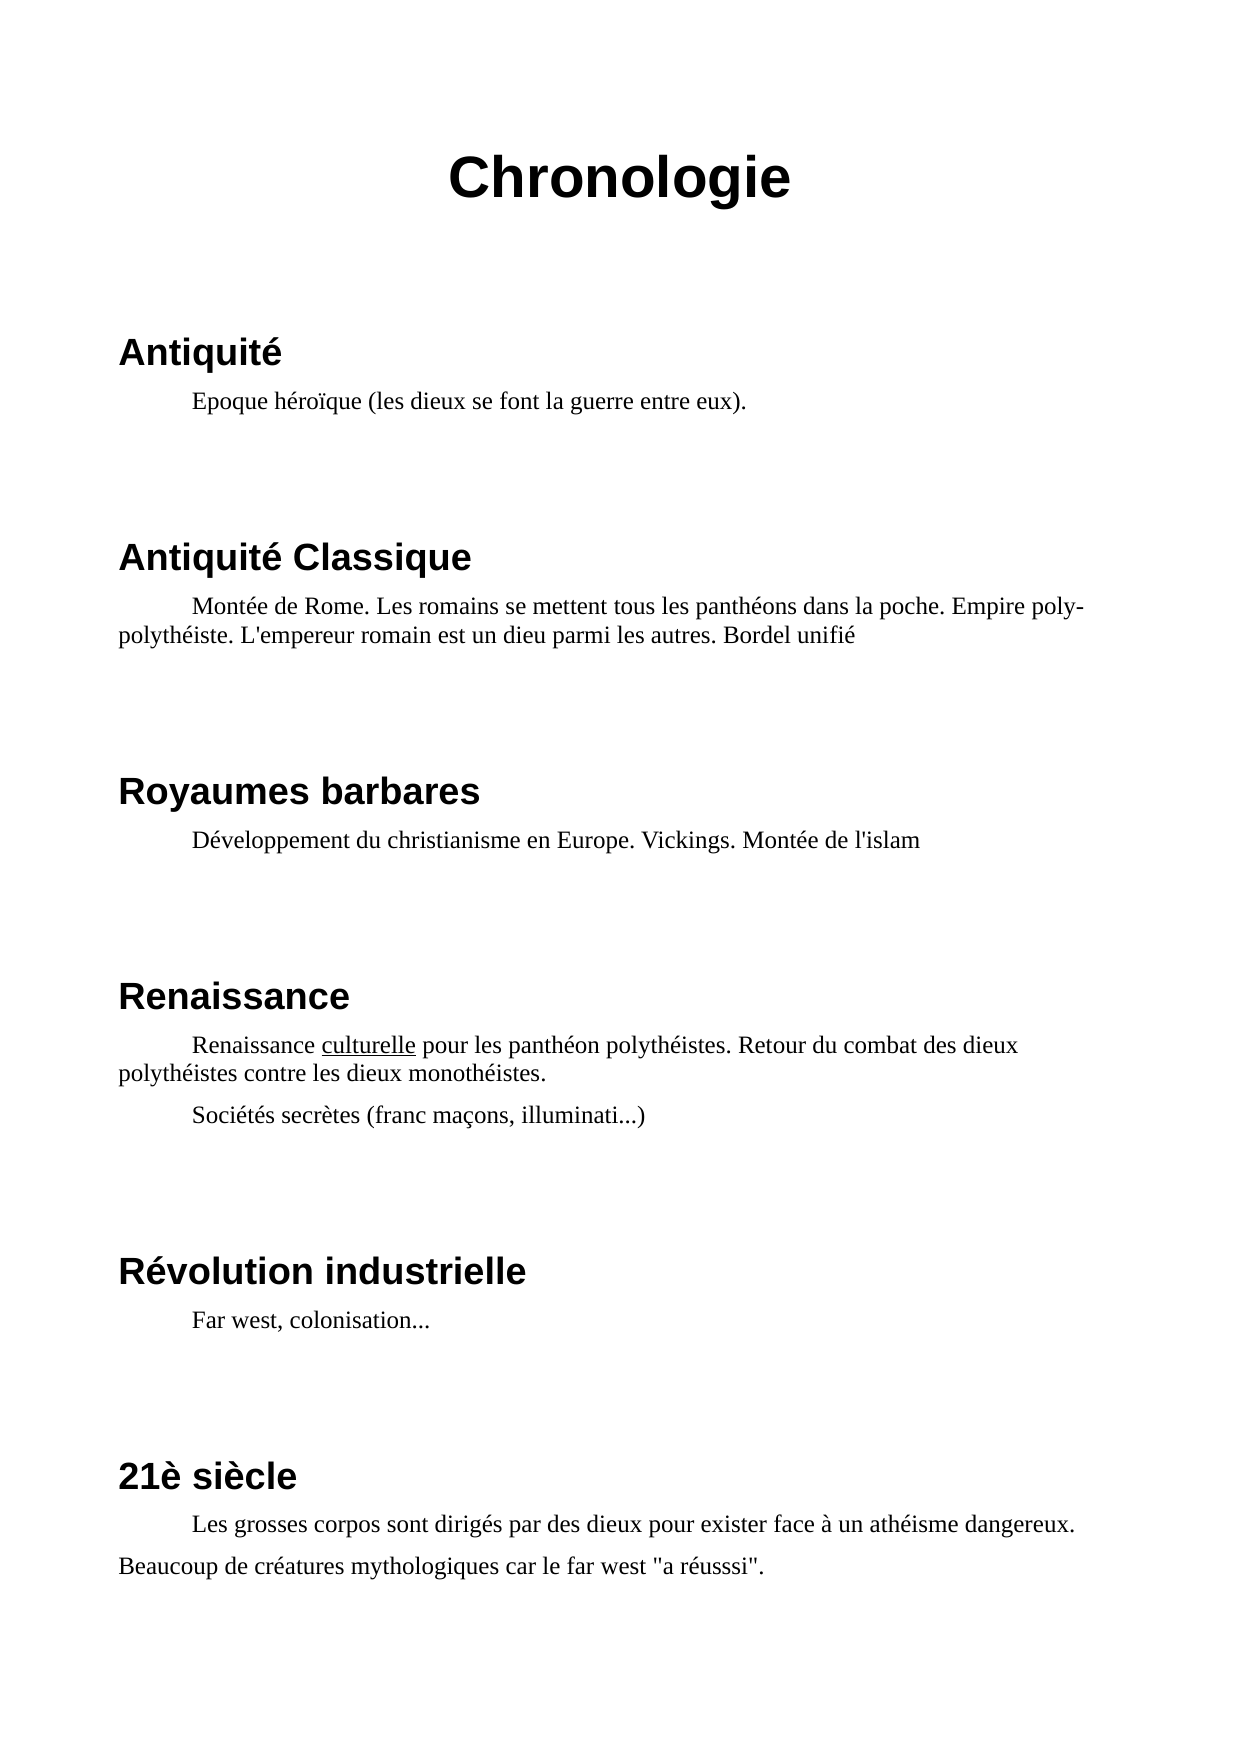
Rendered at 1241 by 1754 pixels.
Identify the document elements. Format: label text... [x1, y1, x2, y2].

text Renaissance culturelle pour les panthéon polythéistes. Retour du combat des dieux polythéistes contre les dieux monothéistes. [118, 1030, 1122, 1087]
text Les grosses corpos sont dirigés par des dieux pour exister face à un athéisme dangereux. [118, 1509, 1122, 1538]
subtitle Révolution industrielle [118, 1248, 1122, 1292]
text Far west, colonisation... [118, 1305, 1122, 1333]
text Sociétés secrètes (franc maçons, illuminati...) [118, 1100, 1122, 1128]
subtitle Antiquité [118, 330, 1122, 374]
text Développement du christianisme en Europe. Vickings. Montée de l'islam [118, 825, 1122, 854]
text Montée de Rome. Les romains se mettent tous les panthéons dans la poche. Empire poly-polythéiste. L'empereur romain est un dieu parmi les autres. Bordel unifié [118, 591, 1122, 649]
subtitle Antiquité Classique [118, 535, 1122, 579]
title Chronologie [118, 143, 1122, 210]
text Beaucoup de créatures mythologiques car le far west "a réusssi". [118, 1551, 1122, 1579]
subtitle Renaissance [118, 974, 1122, 1017]
subtitle Royaumes barbares [118, 769, 1122, 812]
text Epoque héroïque (les dieux se font la guerre entre eux). [118, 386, 1122, 415]
subtitle 21è siècle [118, 1453, 1122, 1497]
